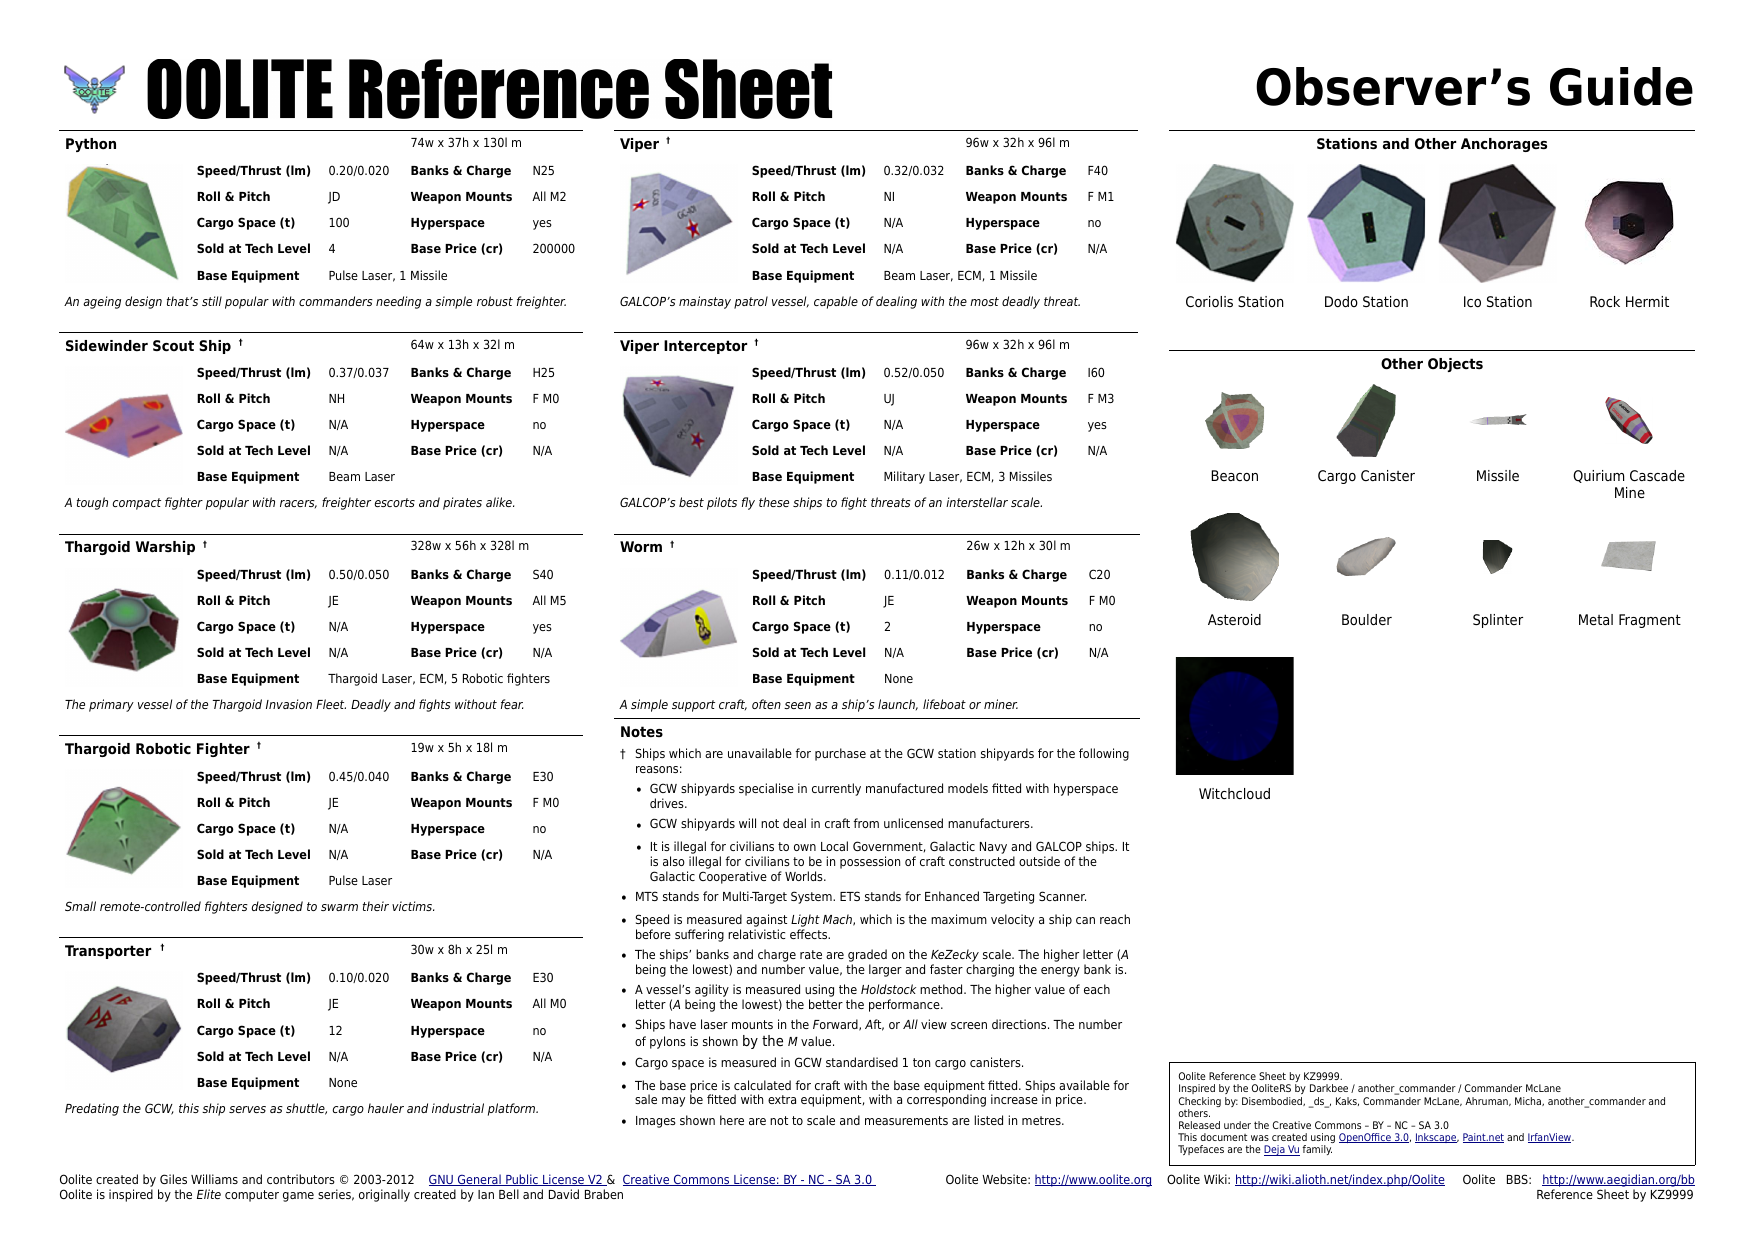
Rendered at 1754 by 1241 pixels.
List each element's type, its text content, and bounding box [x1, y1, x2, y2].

table_cell Cargo Space (t) [191, 412, 322, 438]
table_cell Sold at Tech Level [191, 842, 322, 868]
table_header Transporter † [59, 938, 404, 966]
table_cell The base price is calculated for craft with the base equipment fitted. Ships available for sale may be fitted with extra equipment, with a corresponding increase in price. [629, 1079, 1140, 1114]
table_cell no [1083, 614, 1140, 640]
table_cell Weapon Mounts [405, 185, 526, 211]
picture [1190, 513, 1279, 601]
table_cell Missile [1432, 462, 1563, 507]
table_cell Cargo Space (t) [746, 211, 877, 237]
picture [64, 769, 183, 888]
table_cell Base Equipment [191, 666, 322, 692]
table_cell N/A [878, 438, 959, 464]
table_cell F M1 [1081, 185, 1138, 211]
table_cell Beam Laser, ECM, 1 Missile [878, 263, 1138, 289]
table_cell Base Equipment [191, 1070, 322, 1096]
table_cell Weapon Mounts [405, 992, 526, 1018]
table_cell Beam Laser [323, 464, 583, 490]
table_cell • [614, 913, 629, 948]
table_cell • [614, 948, 629, 983]
table_cell [614, 840, 629, 890]
picture [619, 366, 738, 485]
table_cell [1169, 652, 1300, 780]
table_cell Quirium Cascade Mine [1563, 462, 1695, 507]
table_cell Speed/Thrust (lm) [191, 360, 322, 386]
table_cell Banks & Charge [960, 360, 1081, 386]
table_cell JE [323, 588, 404, 614]
table_cell A tough compact fighter popular with racers, freighter escorts and pirates alike. [59, 490, 583, 516]
table_cell Rock Hermit [1563, 288, 1695, 333]
table_cell Speed/Thrust (lm) [191, 764, 322, 790]
table_cell Witchcloud [1169, 780, 1300, 825]
table_header 96w x 32h x 96l m [960, 131, 1138, 158]
table_cell N/A [323, 640, 404, 666]
table_cell F M0 [526, 386, 583, 412]
picture [1307, 164, 1426, 283]
picture [1205, 392, 1265, 449]
table_header 74w x 37h x 130l m [405, 131, 583, 158]
table_cell [1432, 652, 1563, 780]
table_cell [1432, 780, 1563, 825]
table_cell 0.37/0.037 [323, 360, 404, 386]
table_cell [1563, 159, 1695, 288]
table_cell Thargoid Laser, ECM, 5 Robotic fighters [323, 666, 583, 692]
table_cell I60 [1081, 360, 1138, 386]
table_cell [59, 966, 191, 1096]
table_cell Cargo Space (t) [191, 1018, 322, 1044]
text Oolite Reference Sheet by KZ9999. [1178, 1071, 1686, 1083]
table_header Other Objects [1169, 351, 1695, 379]
table_cell Hyperspace [960, 412, 1081, 438]
table_cell [614, 782, 629, 817]
table_cell Speed/Thrust (lm) [746, 562, 878, 588]
table_cell GALCOP’s mainstay patrol vessel, capable of dealing with the most deadly threat. [614, 289, 1138, 315]
table_header 30w x 8h x 25l m [405, 938, 583, 966]
table_cell N/A [526, 842, 583, 868]
table_cell H25 [526, 360, 583, 386]
table_cell The primary vessel of the Thargoid Invasion Fleet. Deadly and fights without fear. [59, 692, 583, 718]
table_cell It is illegal for civilians to own Local Government, Galactic Navy and GALCOP ships. It is also illegal for civilians to be in possession of craft constructed outside of the Galactic Cooperative of Worlds. [644, 840, 1140, 890]
table_cell Cargo Canister [1300, 462, 1432, 507]
table_cell Speed/Thrust (lm) [191, 966, 322, 992]
table_cell [1300, 780, 1432, 825]
table_cell [1300, 652, 1432, 780]
table_cell Military Laser, ECM, 3 Missiles [878, 464, 1138, 490]
table_cell Sold at Tech Level [191, 1044, 322, 1070]
table_cell C20 [1083, 562, 1140, 588]
table_cell N25 [526, 159, 583, 184]
table_cell All M2 [526, 185, 583, 211]
table_cell Hyperspace [961, 614, 1083, 640]
table_cell Beacon [1169, 462, 1300, 507]
table_cell N/A [526, 438, 583, 464]
table_cell [1169, 507, 1300, 606]
picture [64, 366, 183, 485]
table_cell 4 [323, 237, 404, 263]
table_cell Base Price (cr) [405, 1044, 526, 1070]
table_cell NH [323, 386, 404, 412]
table_cell Base Equipment [191, 868, 322, 894]
table_cell N/A [878, 640, 961, 666]
table_cell None [323, 1070, 583, 1096]
table_cell Sold at Tech Level [746, 237, 877, 263]
table_cell Roll & Pitch [191, 992, 322, 1018]
table_cell [1169, 159, 1300, 288]
table_cell Banks & Charge [405, 360, 526, 386]
picture [147, 59, 833, 119]
table_cell N/A [878, 237, 959, 263]
table_cell An ageing design that’s still popular with commanders needing a simple robust freighter. [59, 289, 583, 315]
table_cell Base Price (cr) [960, 237, 1081, 263]
table_cell The ships’ banks and charge rate are graded on the KeZecky scale. The higher letter (A being the lowest) and number value, the larger and faster charging the energy bank is. [629, 948, 1140, 983]
picture [619, 568, 738, 687]
table_cell Cargo Space (t) [191, 211, 322, 237]
table_cell Boulder [1300, 606, 1432, 652]
table_cell All M0 [526, 992, 583, 1018]
table_cell Cargo Space (t) [746, 614, 878, 640]
table_header Stations and Other Anchorages [1169, 131, 1695, 158]
table_cell 12 [323, 1018, 404, 1044]
table_cell NI [878, 185, 959, 211]
table_cell Weapon Mounts [960, 185, 1081, 211]
table_cell [59, 360, 191, 490]
table_cell no [526, 1018, 583, 1044]
table_cell • [614, 1056, 629, 1079]
table_header Thargoid Warship † [59, 535, 404, 562]
text Inspired by the OoliteRS by Darkbee / another_commander / Commander McLane [1178, 1083, 1686, 1095]
table_cell GCW shipyards will not deal in craft from unlicensed manufacturers. [644, 818, 1140, 840]
table_cell JE [323, 992, 404, 1018]
table_cell Hyperspace [960, 211, 1081, 237]
table_cell 0.52/0.050 [878, 360, 959, 386]
table_cell N/A [1081, 438, 1138, 464]
table_cell JE [323, 790, 404, 816]
table_cell no [526, 816, 583, 842]
table_cell MTS stands for Multi-Target System. ETS stands for Enhanced Targeting Scanner. [629, 890, 1140, 913]
table_cell N/A [323, 842, 404, 868]
table_cell • [614, 890, 629, 913]
table_cell Hyperspace [405, 412, 526, 438]
table_header Sidewinder Scout Ship † [59, 333, 404, 360]
table_cell Metal Fragment [1563, 606, 1695, 652]
picture [1605, 397, 1653, 444]
table_cell All M5 [526, 588, 583, 614]
table_cell Roll & Pitch [191, 386, 322, 412]
picture [619, 164, 738, 283]
table_header Worm † [614, 535, 961, 562]
picture [1438, 164, 1557, 283]
table_cell Roll & Pitch [746, 185, 877, 211]
table_cell N/A [526, 1044, 583, 1070]
table_cell [1169, 379, 1300, 462]
table_cell Speed/Thrust (lm) [191, 159, 322, 184]
table_cell N/A [526, 640, 583, 666]
table_cell Base Equipment [746, 263, 877, 289]
table_cell • [629, 818, 643, 840]
table_cell [1300, 379, 1432, 462]
table_cell Base Price (cr) [405, 237, 526, 263]
table_cell JE [878, 588, 961, 614]
table_cell N/A [323, 412, 404, 438]
table_cell A vessel’s agility is measured using the Holdstock method. The higher value of each letter (A being the lowest) the better the performance. [629, 983, 1140, 1018]
picture [64, 568, 183, 687]
table_cell Cargo Space (t) [746, 412, 877, 438]
table_cell Weapon Mounts [405, 386, 526, 412]
picture [61, 56, 128, 122]
table_cell 0.10/0.020 [323, 966, 404, 992]
table_cell Cargo Space (t) [191, 614, 322, 640]
table_cell UJ [878, 386, 959, 412]
table_header Viper † [614, 131, 959, 158]
picture [1336, 384, 1396, 457]
table_cell • [629, 782, 643, 817]
table_cell [1563, 507, 1695, 606]
table_cell F40 [1081, 159, 1138, 184]
table_cell N/A [878, 211, 959, 237]
table_header 26w x 12h x 30l m [961, 535, 1140, 562]
table_cell [614, 818, 629, 840]
table_cell Weapon Mounts [960, 386, 1081, 412]
table_cell Weapon Mounts [405, 588, 526, 614]
table_cell F M0 [526, 790, 583, 816]
table_cell JD [323, 185, 404, 211]
table_cell Hyperspace [405, 211, 526, 237]
table_cell [1432, 507, 1563, 606]
table_cell Pulse Laser, 1 Missile [323, 263, 583, 289]
table_cell [614, 360, 746, 490]
table_cell Cargo Space (t) [191, 816, 322, 842]
table_cell N/A [1083, 640, 1140, 666]
table_cell Base Equipment [191, 263, 322, 289]
table_cell Base Equipment [191, 464, 322, 490]
table_header 96w x 32h x 96l m [960, 333, 1138, 360]
table_cell Splinter [1432, 606, 1563, 652]
table_cell Notes [614, 719, 1140, 747]
table_header 19w x 5h x 18l m [405, 736, 583, 764]
table_cell Asteroid [1169, 606, 1300, 652]
table_cell Roll & Pitch [746, 588, 878, 614]
table_cell Banks & Charge [961, 562, 1083, 588]
table_cell Banks & Charge [405, 159, 526, 184]
table_cell Sold at Tech Level [746, 640, 878, 666]
table_cell [1563, 652, 1695, 780]
table_cell Base Price (cr) [960, 438, 1081, 464]
table_cell Speed/Thrust (lm) [746, 360, 877, 386]
table_cell Hyperspace [405, 614, 526, 640]
table_cell Banks & Charge [405, 764, 526, 790]
table_cell Sold at Tech Level [746, 438, 877, 464]
table_cell S40 [526, 562, 583, 588]
table_cell Base Equipment [746, 666, 878, 692]
table_cell Predating the GCW, this ship serves as shuttle, cargo hauler and industrial platform. [59, 1096, 583, 1122]
table_cell N/A [878, 412, 959, 438]
table_cell 2 [878, 614, 961, 640]
table_cell N/A [323, 816, 404, 842]
picture [1336, 537, 1396, 576]
table_cell Base Equipment [746, 464, 877, 490]
table_cell GALCOP’s best pilots fly these ships to fight threats of an interstellar scale. [614, 490, 1138, 516]
table_cell Sold at Tech Level [191, 438, 322, 464]
table_cell • [614, 1018, 629, 1056]
text This document was created using OpenOffice 3.0, Inkscape, Paint.net and IrfanView. [1178, 1132, 1686, 1144]
table_cell F M0 [1083, 588, 1140, 614]
picture [64, 164, 183, 283]
table_header Thargoid Robotic Fighter † [59, 736, 404, 764]
table_cell 0.11/0.012 [878, 562, 961, 588]
table_cell None [878, 666, 1140, 692]
table_cell no [526, 412, 583, 438]
table_cell A simple support craft, often seen as a ship’s launch, lifeboat or miner. [614, 692, 1140, 718]
table_cell [1563, 379, 1695, 462]
table_cell GCW shipyards specialise in currently manufactured models fitted with hyperspace drives. [644, 782, 1140, 817]
table_cell 0.50/0.050 [323, 562, 404, 588]
table_cell Ships which are unavailable for purchase at the GCW station shipyards for the following reasons: [629, 747, 1140, 782]
table_header 64w x 13h x 32l m [405, 333, 583, 360]
table_cell Hyperspace [405, 816, 526, 842]
table_cell E30 [526, 966, 583, 992]
table_cell yes [526, 614, 583, 640]
table_cell yes [1081, 412, 1138, 438]
table_cell 0.32/0.032 [878, 159, 959, 184]
table_cell [1300, 507, 1432, 606]
table_cell Pulse Laser [323, 868, 583, 894]
picture [1584, 178, 1674, 268]
table_cell Ico Station [1432, 288, 1563, 333]
table_cell Small remote-controlled fighters designed to swarm their victims. [59, 894, 583, 920]
table_cell E30 [526, 764, 583, 790]
table_cell no [1081, 211, 1138, 237]
table_cell Speed/Thrust (lm) [746, 159, 877, 184]
table_cell Ships have laser mounts in the Forward, Aft, or All view screen directions. The number of pylons is shown by the M value. [629, 1018, 1140, 1056]
table_cell [614, 562, 746, 692]
table_header Viper Interceptor † [614, 333, 959, 360]
table_cell Banks & Charge [405, 562, 526, 588]
table_cell Base Price (cr) [961, 640, 1083, 666]
table_cell N/A [323, 1044, 404, 1070]
picture [1468, 412, 1528, 428]
table_cell Coriolis Station [1169, 288, 1300, 333]
table_cell Roll & Pitch [191, 185, 322, 211]
table_cell Banks & Charge [960, 159, 1081, 184]
table_cell [1432, 379, 1563, 462]
table_cell [59, 764, 191, 894]
table_cell [614, 159, 746, 289]
table_cell 100 [323, 211, 404, 237]
table_cell Base Price (cr) [405, 640, 526, 666]
table_cell Roll & Pitch [746, 386, 877, 412]
picture [1175, 164, 1294, 283]
table_cell • [614, 983, 629, 1018]
table_cell Images shown here are not to scale and measurements are listed in metres. [629, 1114, 1140, 1137]
table_cell Base Price (cr) [405, 438, 526, 464]
table_cell Weapon Mounts [405, 790, 526, 816]
table_cell Roll & Pitch [191, 790, 322, 816]
text Typefaces are the Deja Vu family. [1178, 1144, 1686, 1156]
table_cell 0.45/0.040 [323, 764, 404, 790]
table_cell Cargo space is measured in GCW standardised 1 ton cargo canisters. [629, 1056, 1140, 1079]
table_cell † [614, 747, 629, 782]
table_cell [59, 562, 191, 692]
picture [1599, 539, 1659, 574]
table_cell N/A [1081, 237, 1138, 263]
table_cell Roll & Pitch [191, 588, 322, 614]
table_cell • [614, 1079, 629, 1114]
table_cell Sold at Tech Level [191, 640, 322, 666]
text Checking by: Disembodied, _ds_, Kaks, Commander McLane, Ahruman, Micha, another_commander and others. [1178, 1095, 1686, 1119]
table_cell [59, 159, 191, 289]
table_cell Sold at Tech Level [191, 237, 322, 263]
table_cell • [629, 840, 643, 890]
table_cell 200000 [526, 237, 583, 263]
table_header 328w x 56h x 328l m [405, 535, 583, 562]
table_cell Speed is measured against Light Mach, which is the maximum velocity a ship can reach before suffering relativistic effects. [629, 913, 1140, 948]
table_cell 0.20/0.020 [323, 159, 404, 184]
picture [1482, 540, 1513, 574]
table_cell Speed/Thrust (lm) [191, 562, 322, 588]
table_cell Banks & Charge [405, 966, 526, 992]
table_cell yes [526, 211, 583, 237]
table_cell [1563, 780, 1695, 825]
table_cell • [614, 1114, 629, 1137]
table_cell [1432, 159, 1563, 288]
text Released under the Creative Commons – BY – NC – SA 3.0 [1178, 1119, 1686, 1132]
table_cell Weapon Mounts [961, 588, 1083, 614]
table_cell Base Price (cr) [405, 842, 526, 868]
table_cell F M3 [1081, 386, 1138, 412]
table_cell N/A [323, 438, 404, 464]
table_cell [1300, 159, 1432, 288]
table_cell Hyperspace [405, 1018, 526, 1044]
table_header Python [59, 131, 404, 158]
table_cell N/A [323, 614, 404, 640]
picture [64, 971, 183, 1090]
picture [1175, 657, 1294, 775]
table_cell Dodo Station [1300, 288, 1432, 333]
